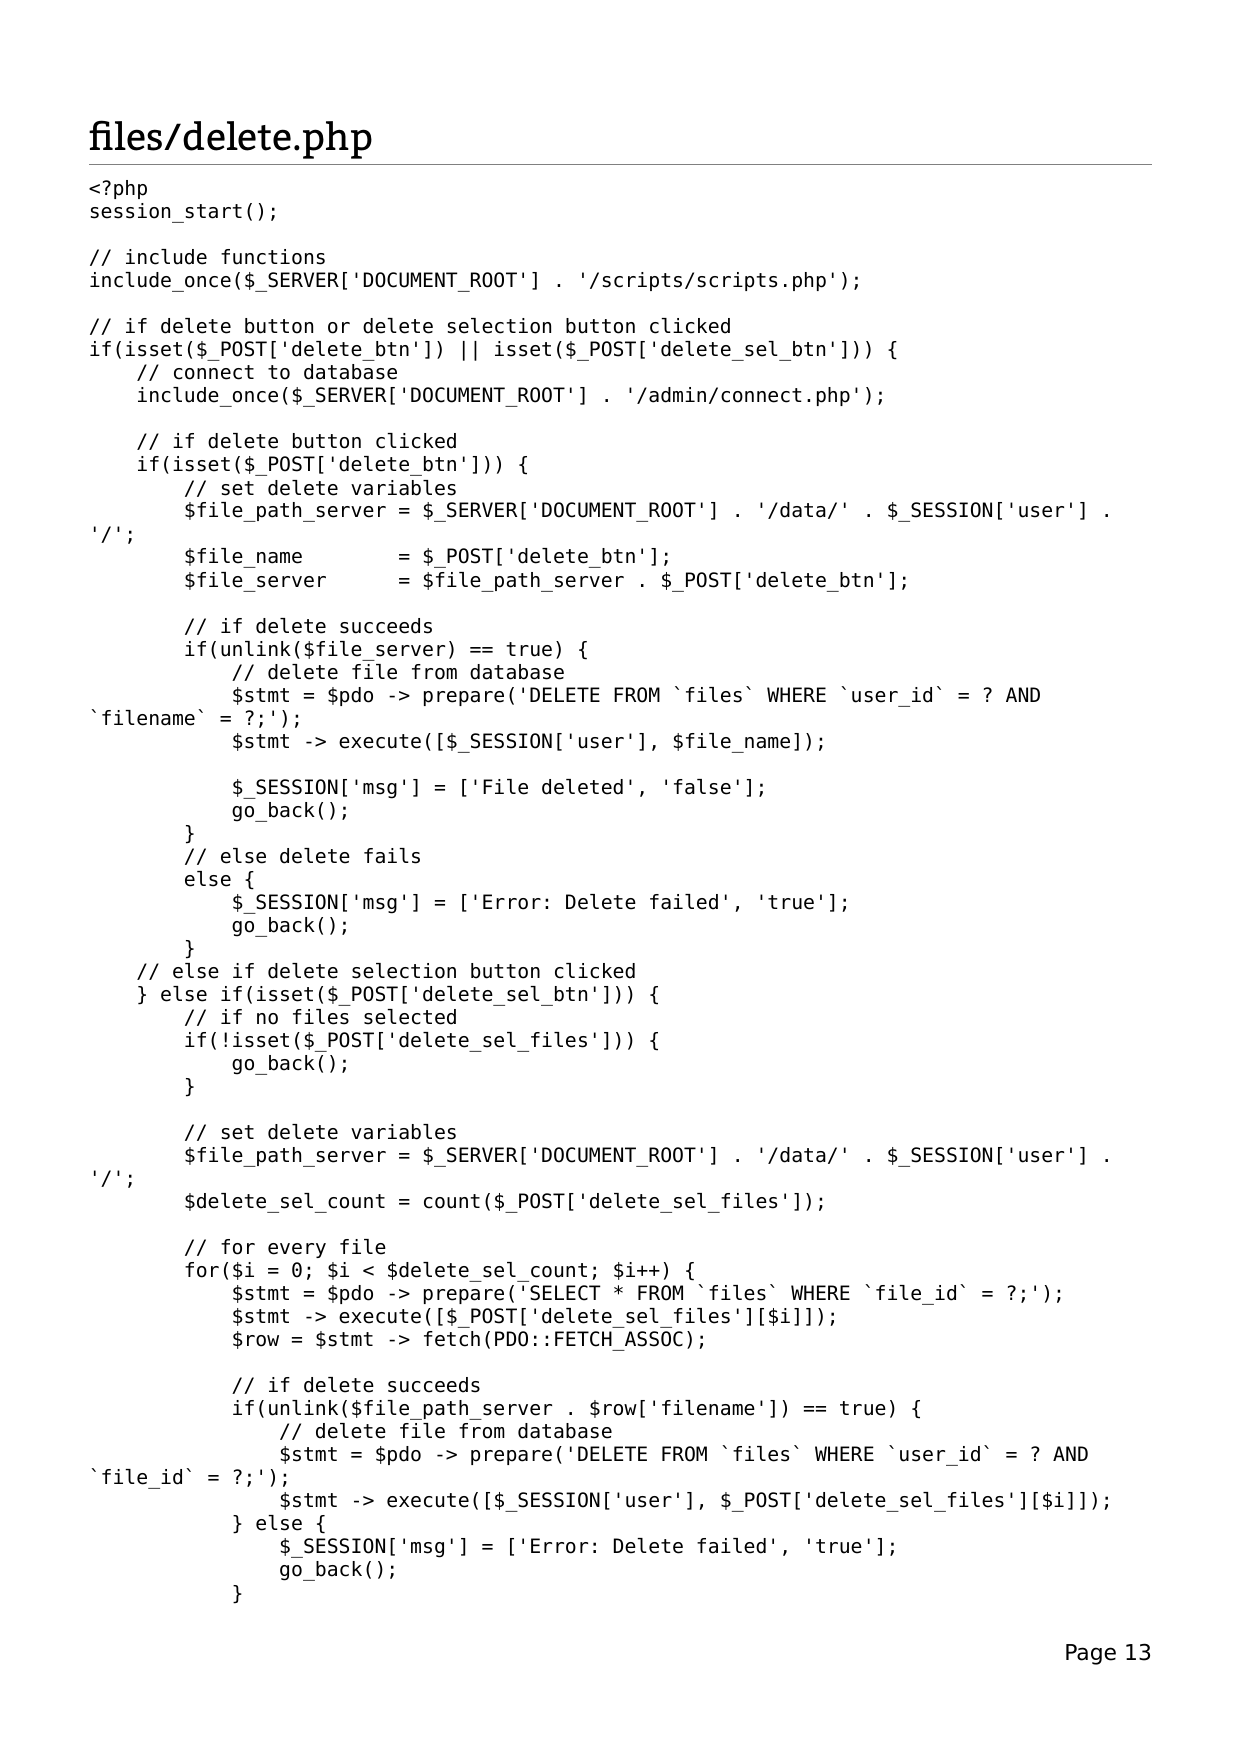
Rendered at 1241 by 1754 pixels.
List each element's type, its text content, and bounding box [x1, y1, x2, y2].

text <?php [88, 177, 1152, 200]
text } [88, 822, 1152, 845]
text $stmt -> execute([$_SESSION['user'], $file_name]); [88, 730, 1152, 753]
text $delete_sel_count = count($_POST['delete_sel_files']); [88, 1190, 1152, 1213]
text if(isset($_POST['delete_btn'])) { [88, 453, 1152, 477]
text go_back(); [88, 914, 1152, 937]
text if(unlink($file_path_server . $row['filename']) == true) { [88, 1397, 1152, 1420]
text } [88, 1582, 1152, 1604]
text // if delete button clicked [88, 431, 1152, 453]
text } [88, 1075, 1152, 1098]
text if(isset($_POST['delete_btn']) || isset($_POST['delete_sel_btn'])) { [88, 338, 1152, 361]
text $file_path_server = $_SERVER['DOCUMENT_ROOT'] . '/data/' . $_SESSION['user'] . '/'; [88, 1144, 1152, 1190]
text for($i = 0; $i < $delete_sel_count; $i++) { [88, 1259, 1152, 1282]
text go_back(); [88, 799, 1152, 822]
text // connect to database [88, 361, 1152, 384]
text $row = $stmt -> fetch(PDO::FETCH_ASSOC); [88, 1328, 1152, 1351]
text $file_server = $file_path_server . $_POST['delete_btn']; [88, 569, 1152, 592]
text $stmt -> execute([$_POST['delete_sel_files'][$i]]); [88, 1305, 1152, 1328]
text // for every file [88, 1236, 1152, 1259]
text // set delete variables [88, 477, 1152, 499]
text // if delete succeeds [88, 615, 1152, 638]
text $stmt = $pdo -> prepare('DELETE FROM `files` WHERE `user_id` = ? AND `filename` = ?;'); [88, 684, 1152, 730]
text $stmt = $pdo -> prepare('SELECT * FROM `files` WHERE `file_id` = ?;'); [88, 1282, 1152, 1305]
text } else if(isset($_POST['delete_sel_btn'])) { [88, 983, 1152, 1006]
text $file_name = $_POST['delete_btn']; [88, 546, 1152, 569]
text session_start(); [88, 200, 1152, 223]
text // delete file from database [88, 1420, 1152, 1443]
text $_SESSION['msg'] = ['File deleted', 'false']; [88, 776, 1152, 799]
text } else { [88, 1512, 1152, 1536]
text // set delete variables [88, 1121, 1152, 1144]
text // if no files selected [88, 1006, 1152, 1029]
text $_SESSION['msg'] = ['Error: Delete failed', 'true']; [88, 891, 1152, 914]
text // else if delete selection button clicked [88, 960, 1152, 983]
text // if delete button or delete selection button clicked [88, 315, 1152, 338]
text go_back(); [88, 1052, 1152, 1075]
text $_SESSION['msg'] = ['Error: Delete failed', 'true']; [88, 1536, 1152, 1558]
text // delete file from database [88, 661, 1152, 684]
text include_once($_SERVER['DOCUMENT_ROOT'] . '/admin/connect.php'); [88, 384, 1152, 407]
subtitle files/delete.php [88, 113, 1152, 165]
text else { [88, 868, 1152, 891]
text $stmt -> execute([$_SESSION['user'], $_POST['delete_sel_files'][$i]]); [88, 1489, 1152, 1512]
text $stmt = $pdo -> prepare('DELETE FROM `files` WHERE `user_id` = ? AND `file_id` = ?;'); [88, 1443, 1152, 1489]
text // include functions [88, 246, 1152, 269]
text $file_path_server = $_SERVER['DOCUMENT_ROOT'] . '/data/' . $_SESSION['user'] . '/'; [88, 499, 1152, 546]
text go_back(); [88, 1558, 1152, 1582]
text // else delete fails [88, 845, 1152, 868]
text include_once($_SERVER['DOCUMENT_ROOT'] . '/scripts/scripts.php'); [88, 269, 1152, 292]
text if(!isset($_POST['delete_sel_files'])) { [88, 1029, 1152, 1052]
text } [88, 937, 1152, 960]
text // if delete succeeds [88, 1374, 1152, 1397]
text if(unlink($file_server) == true) { [88, 638, 1152, 661]
